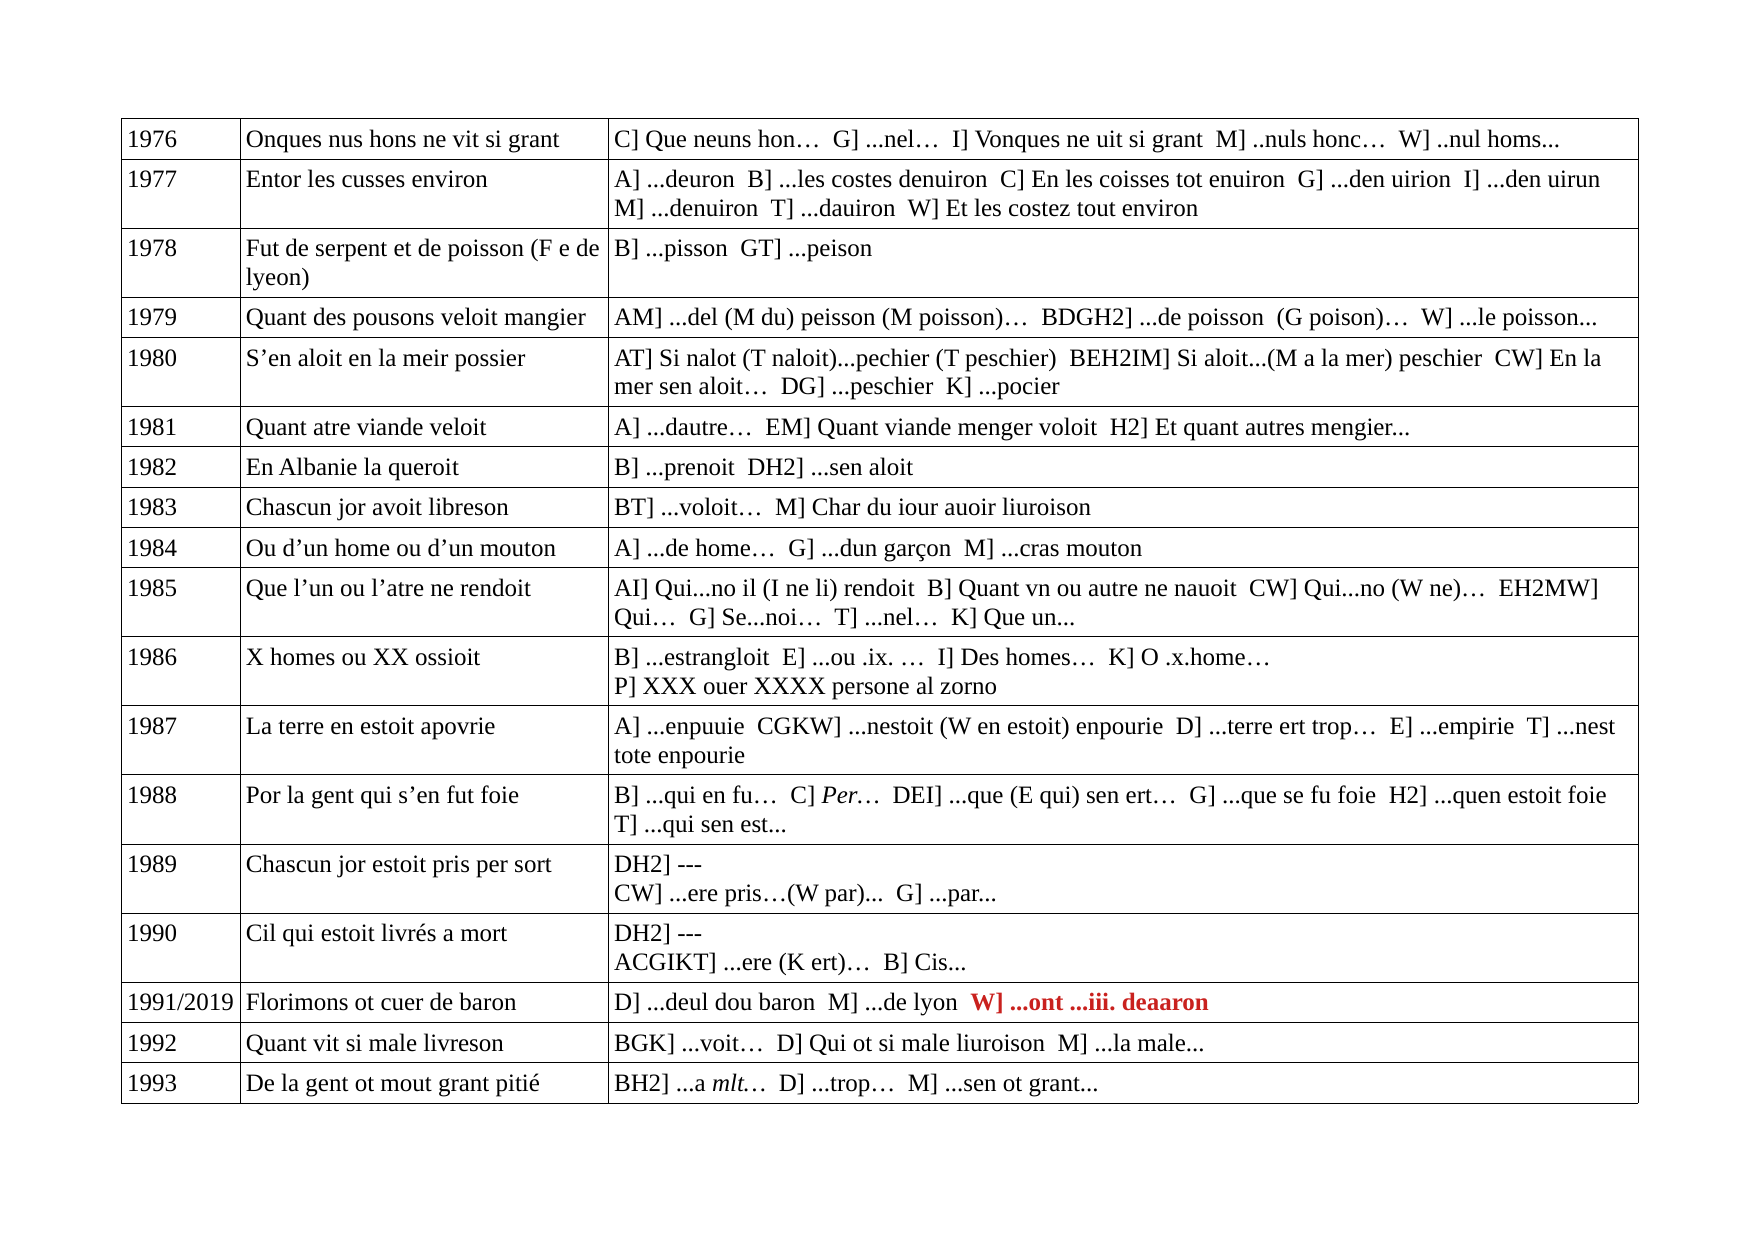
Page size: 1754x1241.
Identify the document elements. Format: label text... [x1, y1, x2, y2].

table_cell 1992 [122, 1023, 240, 1062]
table_cell Ou d’un home ou d’un mouton [241, 528, 608, 567]
table_cell 1982 [122, 447, 240, 487]
table_cell B] ...pisson GT] ...peison [609, 229, 1638, 297]
table_cell DH2] --- ACGIKT] ...ere (K ert)… B] Cis... [609, 914, 1638, 982]
table_cell 1981 [122, 407, 240, 446]
table_cell 1991/2019 [122, 983, 240, 1022]
table_cell Quant des pousons veloit mangier [241, 298, 608, 337]
table_cell B] ...estrangloit E] ...ou .ix. … I] Des homes… K] O .x.home… P] XXX ouer XXXX persone al zorno [609, 637, 1638, 705]
table_cell BH2] ...a mlt… D] ...trop… M] ...sen ot grant... [609, 1063, 1638, 1102]
table_cell Quant atre viande veloit [241, 407, 608, 446]
table_cell A] ...dautre… EM] Quant viande menger voloit H2] Et quant autres mengier... [609, 407, 1638, 446]
table_cell 1984 [122, 528, 240, 567]
table_cell 1989 [122, 845, 240, 912]
table_cell A] ...enpuuie CGKW] ...nestoit (W en estoit) enpourie D] ...terre ert trop… E] ...empirie T] ...nest tote enpourie [609, 706, 1638, 774]
table_cell 1979 [122, 298, 240, 337]
table_cell Chascun jor estoit pris per sort [241, 845, 608, 912]
table_cell 1988 [122, 775, 240, 843]
table_cell 1983 [122, 488, 240, 527]
table_cell BT] ...voloit… M] Char du iour auoir liuroison [609, 488, 1638, 527]
table_cell C] Que neuns hon… G] ...nel… I] Vonques ne uit si grant M] ..nuls honc… W] ..nul homs... [609, 119, 1638, 158]
table_cell AI] Qui...no il (I ne li) rendoit B] Quant vn ou autre ne nauoit CW] Qui...no (W ne)… EH2MW] Qui… G] Se...noi… T] ...nel… K] Que un... [609, 568, 1638, 636]
table_cell 1990 [122, 914, 240, 982]
table_cell 1978 [122, 229, 240, 297]
table_cell 1987 [122, 706, 240, 774]
table_cell Florimons ot cuer de baron [241, 983, 608, 1022]
table_cell Onques nus hons ne vit si grant [241, 119, 608, 158]
table_cell 1980 [122, 338, 240, 406]
table_cell BGK] ...voit… D] Qui ot si male liuroison M] ...la male... [609, 1023, 1638, 1062]
table_cell AT] Si nalot (T naloit)...pechier (T peschier) BEH2IM] Si aloit...(M a la mer) peschier CW] En la mer sen aloit… DG] ...peschier K] ...pocier [609, 338, 1638, 406]
table_cell B] ...qui en fu… C] Per… DEI] ...que (E qui) sen ert… G] ...que se fu foie H2] ...quen estoit foie T] ...qui sen est... [609, 775, 1638, 843]
table_cell Que l’un ou l’atre ne rendoit [241, 568, 608, 636]
table_cell Quant vit si male livreson [241, 1023, 608, 1062]
table_cell X homes ou XX ossioit [241, 637, 608, 705]
table_cell S’en aloit en la meir possier [241, 338, 608, 406]
table_cell AM] ...del (M du) peisson (M poisson)… BDGH2] ...de poisson (G poison)… W] ...le poisson... [609, 298, 1638, 337]
table_cell Fut de serpent et de poisson (F e de lyeon) [241, 229, 608, 297]
table_cell A] ...de home… G] ...dun garçon M] ...cras mouton [609, 528, 1638, 567]
table_cell DH2] --- CW] ...ere pris…(W par)... G] ...par... [609, 845, 1638, 912]
table_cell Chascun jor avoit libreson [241, 488, 608, 527]
table_cell 1976 [122, 119, 240, 158]
table_cell 1986 [122, 637, 240, 705]
table_cell Entor les cusses environ [241, 160, 608, 227]
table_cell Por la gent qui s’en fut foie [241, 775, 608, 843]
table_cell Cil qui estoit livrés a mort [241, 914, 608, 982]
table_cell De la gent ot mout grant pitié [241, 1063, 608, 1102]
table_cell 1985 [122, 568, 240, 636]
table_cell D] ...deul dou baron M] ...de lyon W] ...ont ...iii. deaaron [609, 983, 1638, 1022]
table_cell 1977 [122, 160, 240, 227]
table_cell 1993 [122, 1063, 240, 1102]
table_cell En Albanie la queroit [241, 447, 608, 487]
table_cell A] ...deuron B] ...les costes denuiron C] En les coisses tot enuiron G] ...den uirion I] ...den uirun M] ...denuiron T] ...dauiron W] Et les costez tout environ [609, 160, 1638, 227]
table_cell La terre en estoit apovrie [241, 706, 608, 774]
table_cell B] ...prenoit DH2] ...sen aloit [609, 447, 1638, 487]
